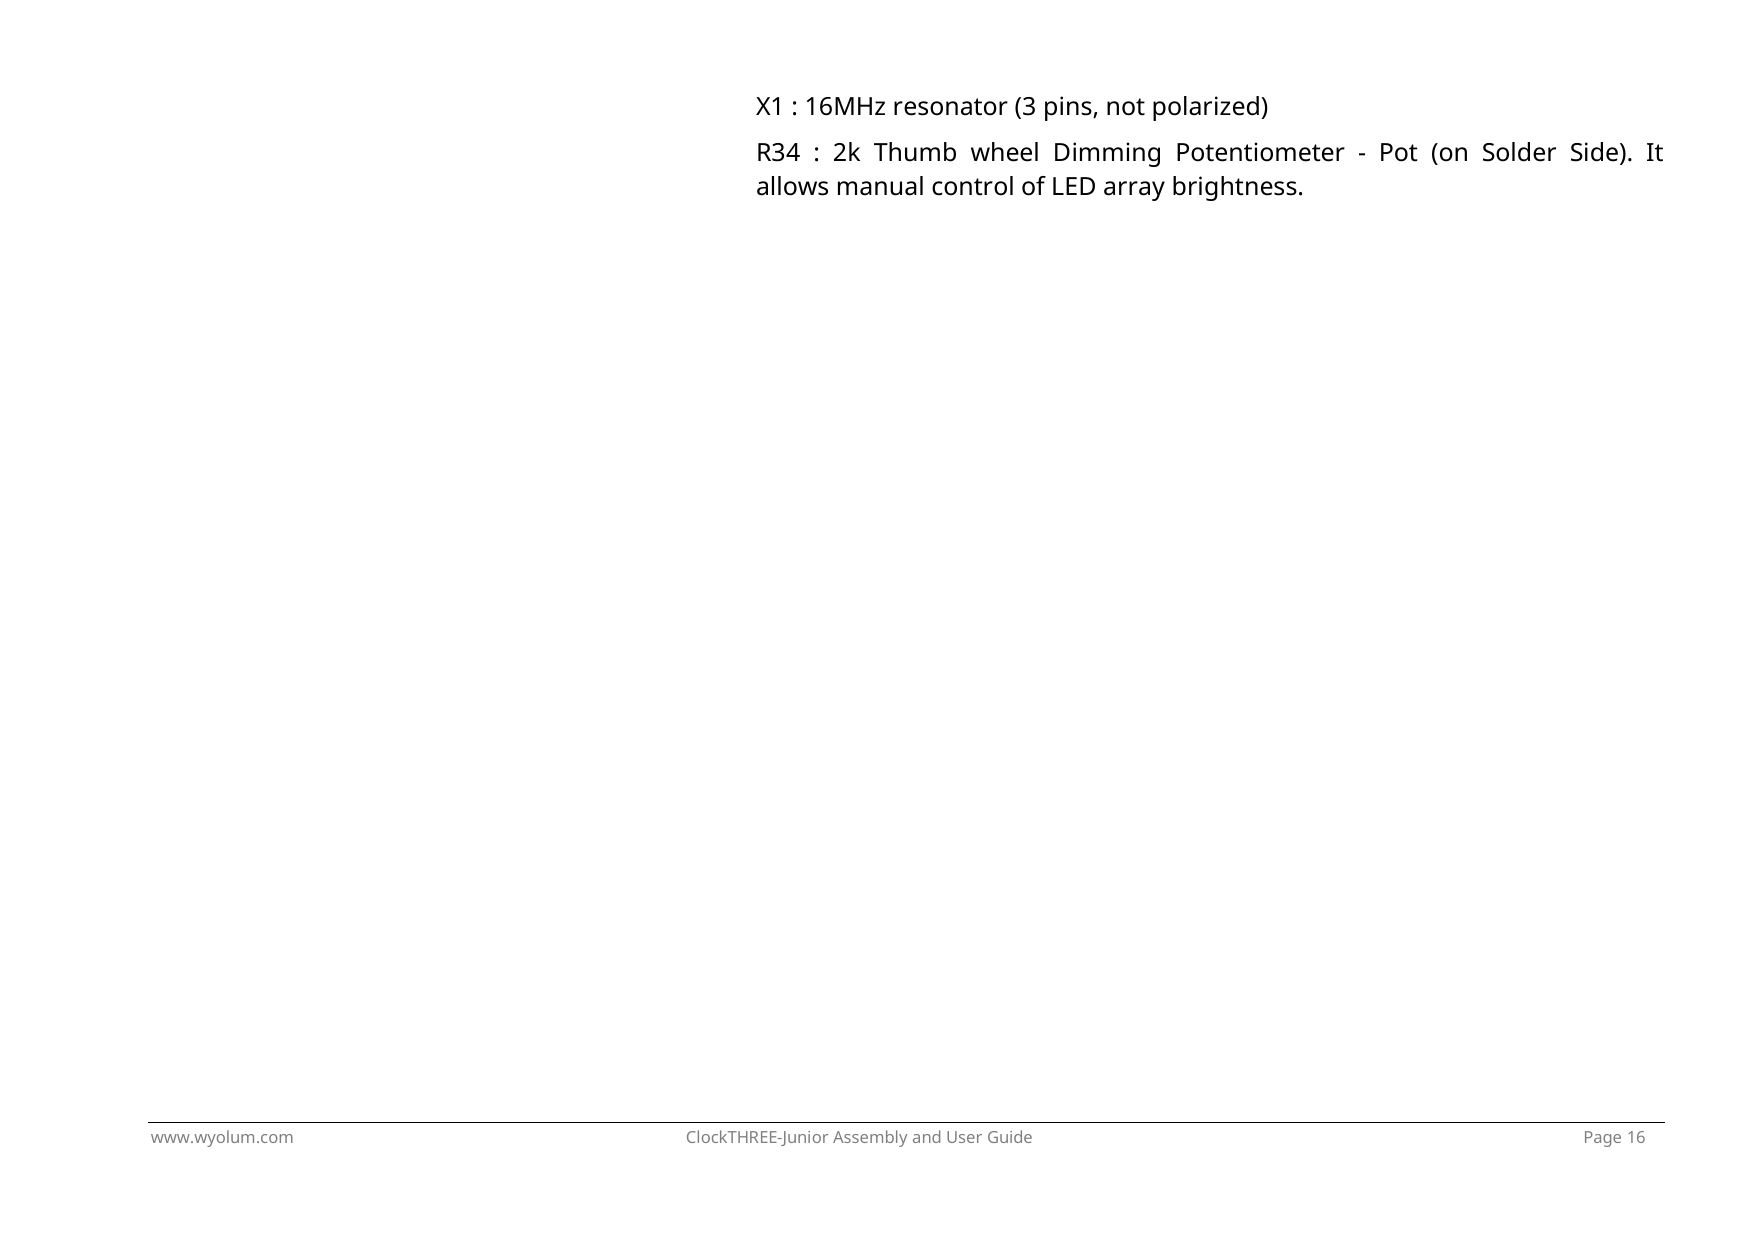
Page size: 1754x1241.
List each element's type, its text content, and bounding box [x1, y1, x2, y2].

table_header [148, 89, 756, 203]
table_header OTHER PARTS Finish off by adding in all the other remaining parts. PARTS J1 : The Mini-USB type Power Input socket. K1, K2 : 3 pin male header pins for Power SEL (Wall Wart/FTDI) and LED ARRAY (Enable/Disable). Both of these also require a shorting link. K4, K5 : 2 pin male header pins for RTC INT or EXT. When using INT RTC, both of these require a shorting link. When using EXT RTC, remove the shorting links. P7 : 6 pin male header pins for FTDI connector (on Solder side) SP1 : Speaker / Buzzer SW12, SW22, SW32, SW52 : push button switches (on solder side). Long Button SW42 : push button switch (on solder side). Short Button X1 : 16MHz resonator (3 pins, not polarized) R34 : 2k Thumb wheel Dimming Potentiometer - Pot (on Solder Side). It allows manual control of LED array brightness. [756, 89, 1665, 203]
